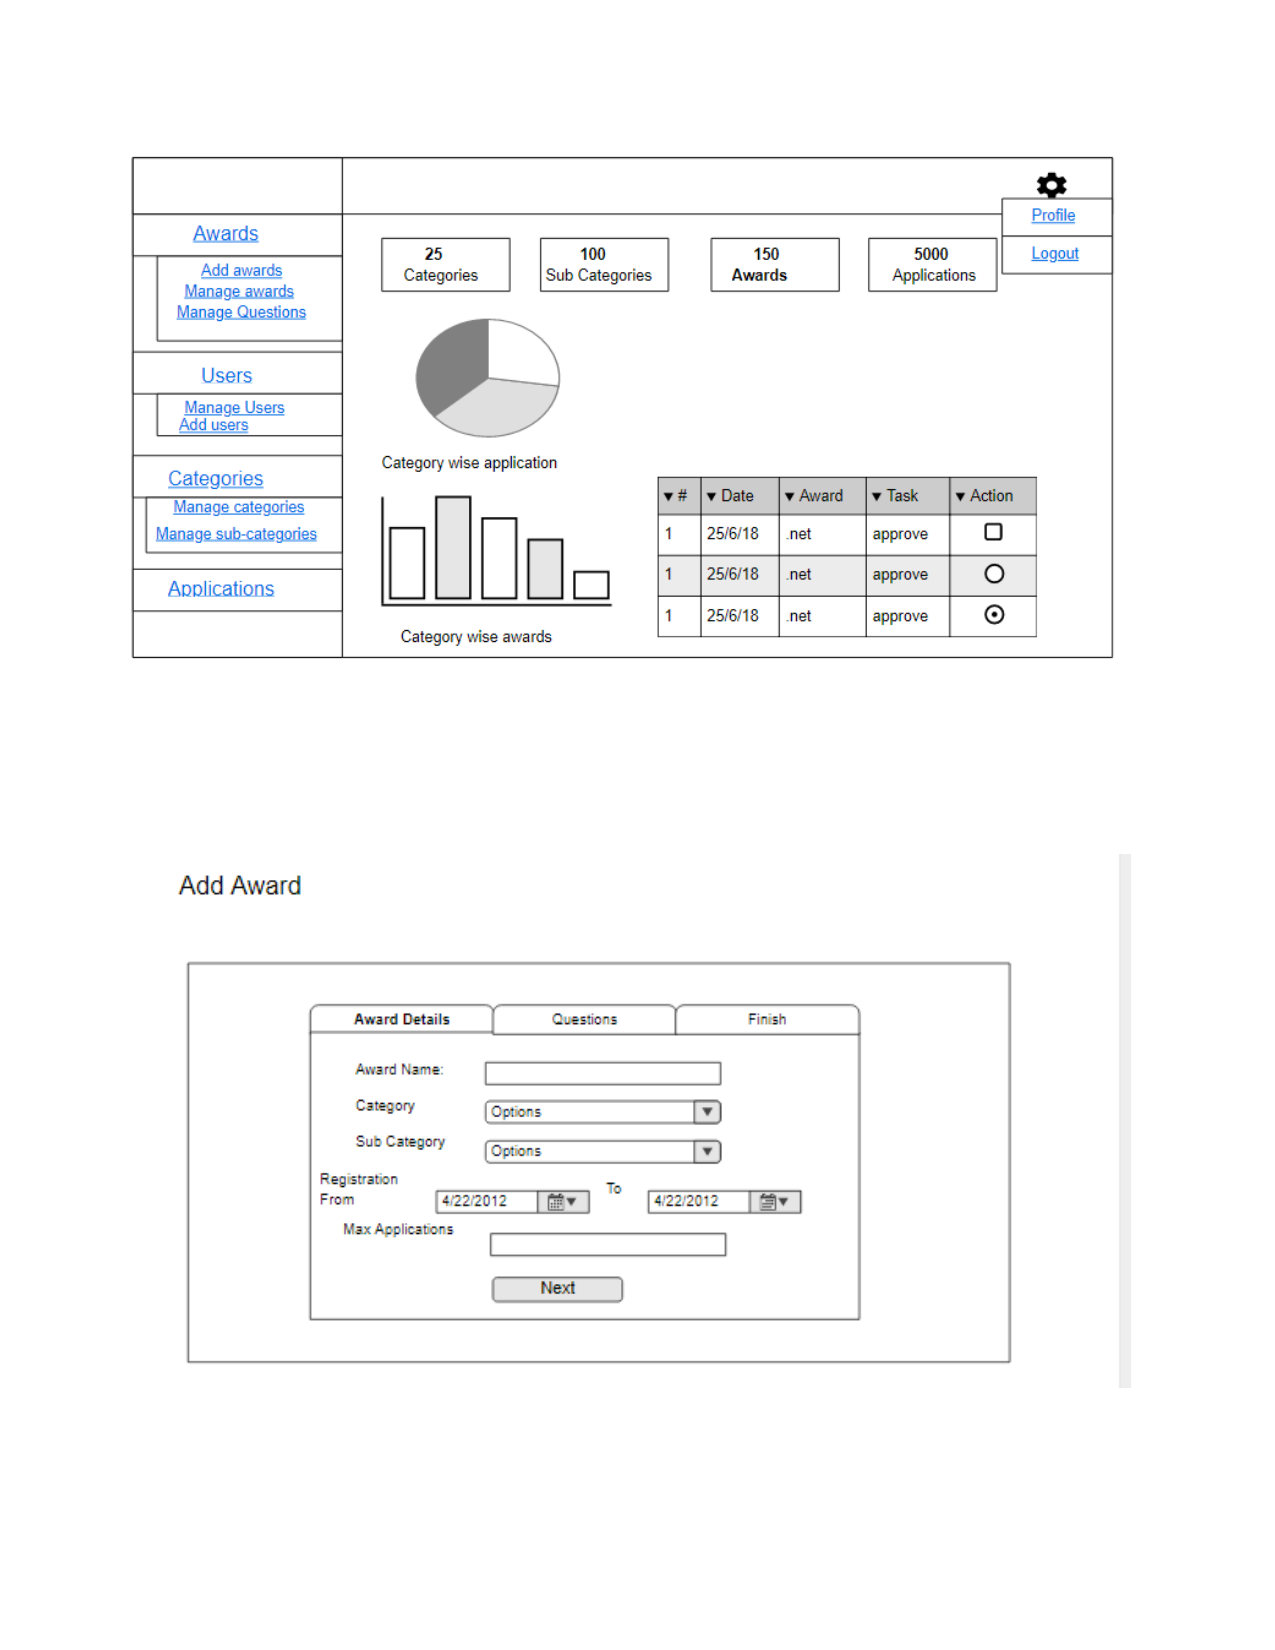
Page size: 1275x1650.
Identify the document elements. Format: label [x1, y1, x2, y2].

picture [118, 124, 1157, 717]
picture [142, 854, 1132, 1388]
